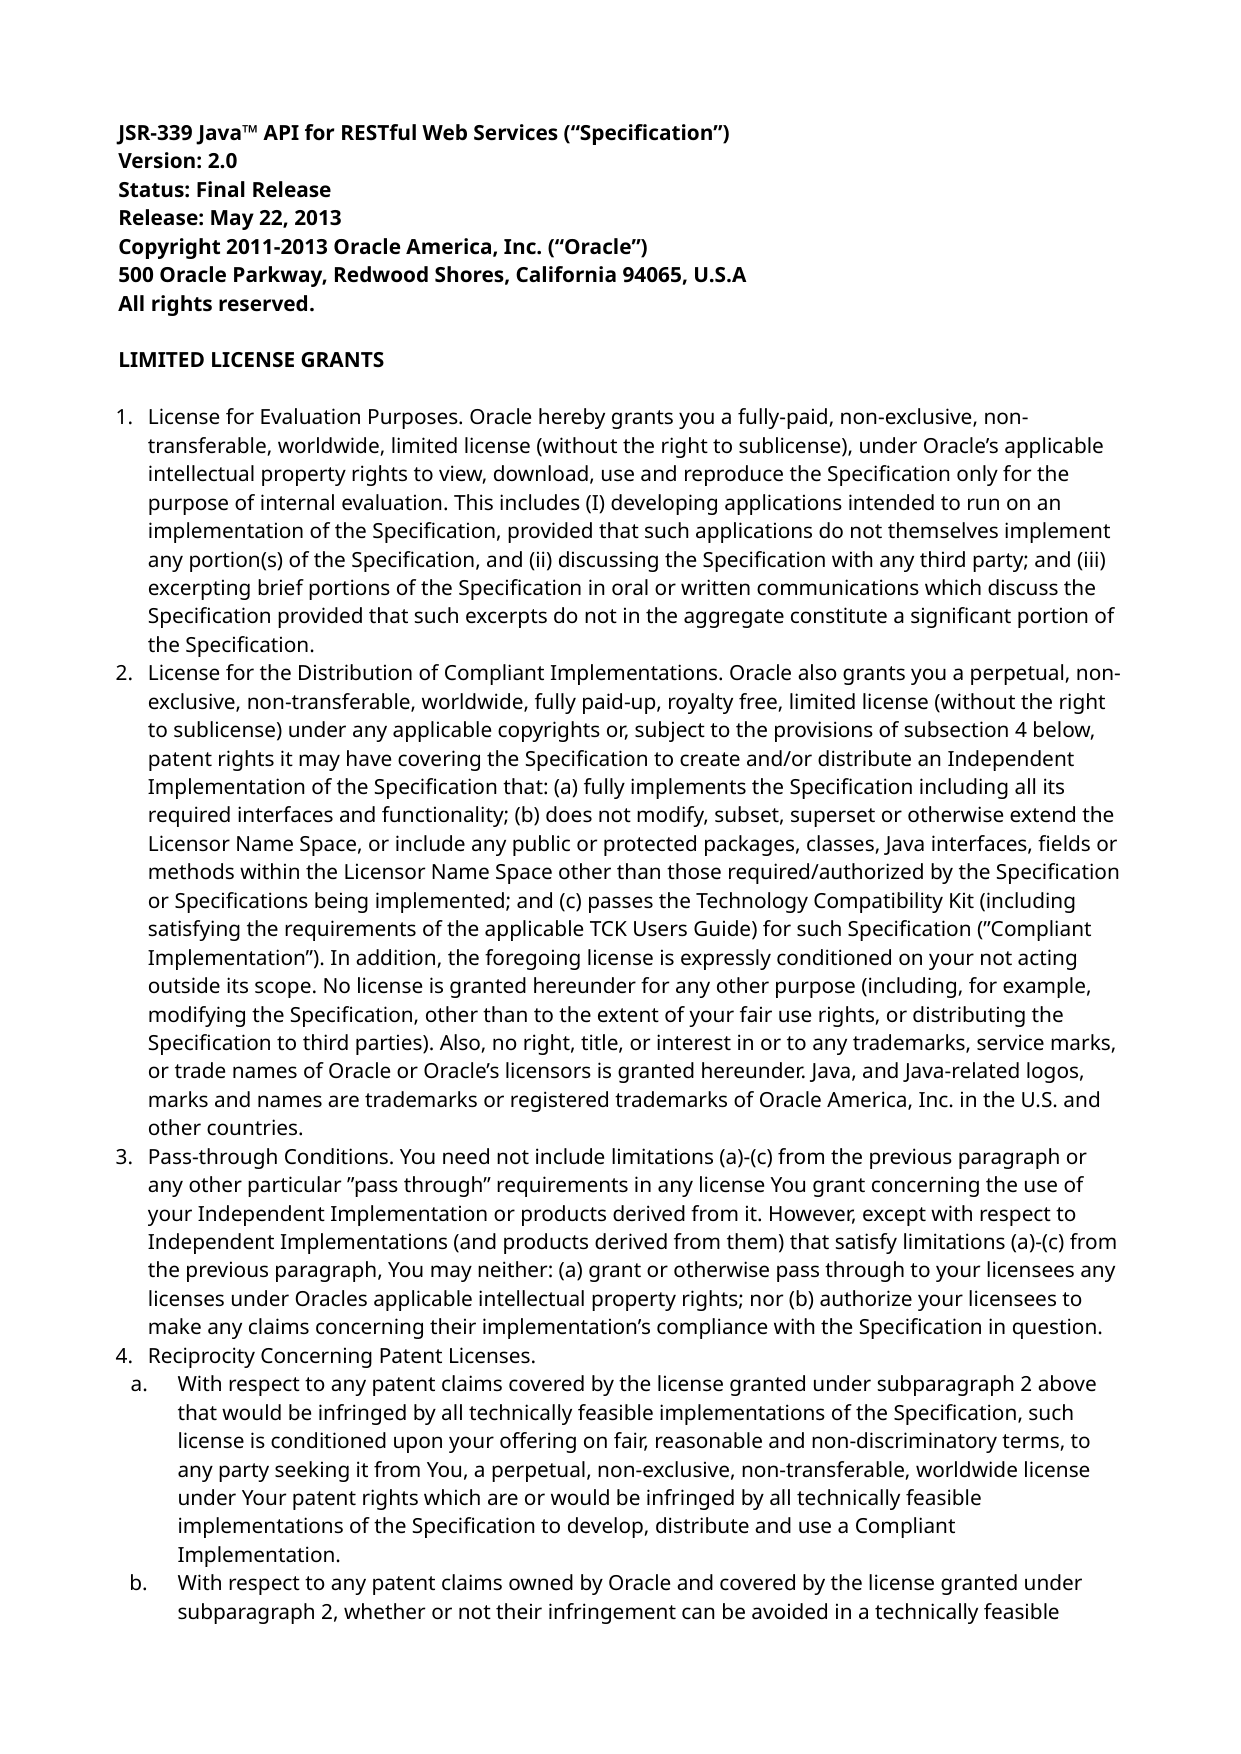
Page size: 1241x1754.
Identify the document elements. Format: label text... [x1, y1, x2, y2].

list License for the Distribution of Compliant Implementations. Oracle also grants you a perpetual, non-exclusive, non-transferable, worldwide, fully paid-up, royalty free, limited license (without the right to sublicense) under any applicable copyrights or, subject to the provisions of subsection 4 below, patent rights it may have covering the Specification to create and/or distribute an Independent Implementation of the Specification that: (a) fully implements the Specification including all its required interfaces and functionality; (b) does not modify, subset, superset or otherwise extend the Licensor Name Space, or include any public or protected packages, classes, Java interfaces, fields or methods within the Licensor Name Space other than those required/authorized by the Specification or Specifications being implemented; and (c) passes the Technology Compatibility Kit (including satisfying the requirements of the applicable TCK Users Guide) for such Specification (”Compliant Implementation”). In addition, the foregoing license is expressly conditioned on your not acting outside its scope. No license is granted hereunder for any other purpose (including, for example, modifying the Specification, other than to the extent of your fair use rights, or distributing the Specification to third parties). Also, no right, title, or interest in or to any trademarks, service marks, or trade names of Oracle or Oracle’s licensors is granted hereunder. Java, and Java-related logos, marks and names are trademarks or registered trademarks of Oracle America, Inc. in the U.S. and other countries. [133, 658, 1122, 1142]
text LIMITED LICENSE GRANTS [118, 346, 1122, 374]
text 500 Oracle Parkway, Redwood Shores, California 94065, U.S.A [118, 260, 1122, 289]
text JSR-339 Java™ API for RESTful Web Services (“Specification”) [118, 118, 1122, 147]
list Pass-through Conditions. You need not include limitations (a)-(c) from the previous paragraph or any other particular ”pass through” requirements in any license You grant concerning the use of your Independent Implementation or products derived from it. However, except with respect to Independent Implementations (and products derived from them) that satisfy limitations (a)-(c) from the previous paragraph, You may neither: (a) grant or otherwise pass through to your licensees any licenses under Oracles applicable intellectual property rights; nor (b) authorize your licensees to make any claims concerning their implementation’s compliance with the Specification in question. [133, 1142, 1122, 1341]
text Status: Final Release [118, 175, 1122, 203]
text All rights reserved. [118, 289, 1122, 317]
list With respect to any patent claims owned by Oracle and covered by the license granted under subparagraph 2, whether or not their infringement can be avoided in a technically feasible [148, 1568, 1122, 1625]
text Version: 2.0 [118, 147, 1122, 175]
text Copyright 2011-2013 Oracle America, Inc. (“Oracle”) [118, 232, 1122, 260]
list Reciprocity Concerning Patent Licenses. [133, 1341, 1122, 1369]
list License for Evaluation Purposes. Oracle hereby grants you a fully-paid, non-exclusive, non-transferable, worldwide, limited license (without the right to sublicense), under Oracle’s applicable intellectual property rights to view, download, use and reproduce the Specification only for the purpose of internal evaluation. This includes (I) developing applications intended to run on an implementation of the Specification, provided that such applications do not themselves implement any portion(s) of the Specification, and (ii) discussing the Specification with any third party; and (iii) excerpting brief portions of the Specification in oral or written communications which discuss the Specification provided that such excerpts do not in the aggregate constitute a significant portion of the Specification. [133, 402, 1122, 658]
text Release: May 22, 2013 [118, 203, 1122, 232]
list With respect to any patent claims covered by the license granted under subparagraph 2 above that would be infringed by all technically feasible implementations of the Specification, such license is conditioned upon your offering on fair, reasonable and non-discriminatory terms, to any party seeking it from You, a perpetual, non-exclusive, non-transferable, worldwide license under Your patent rights which are or would be infringed by all technically feasible implementations of the Specification to develop, distribute and use a Compliant Implementation. [148, 1369, 1122, 1568]
